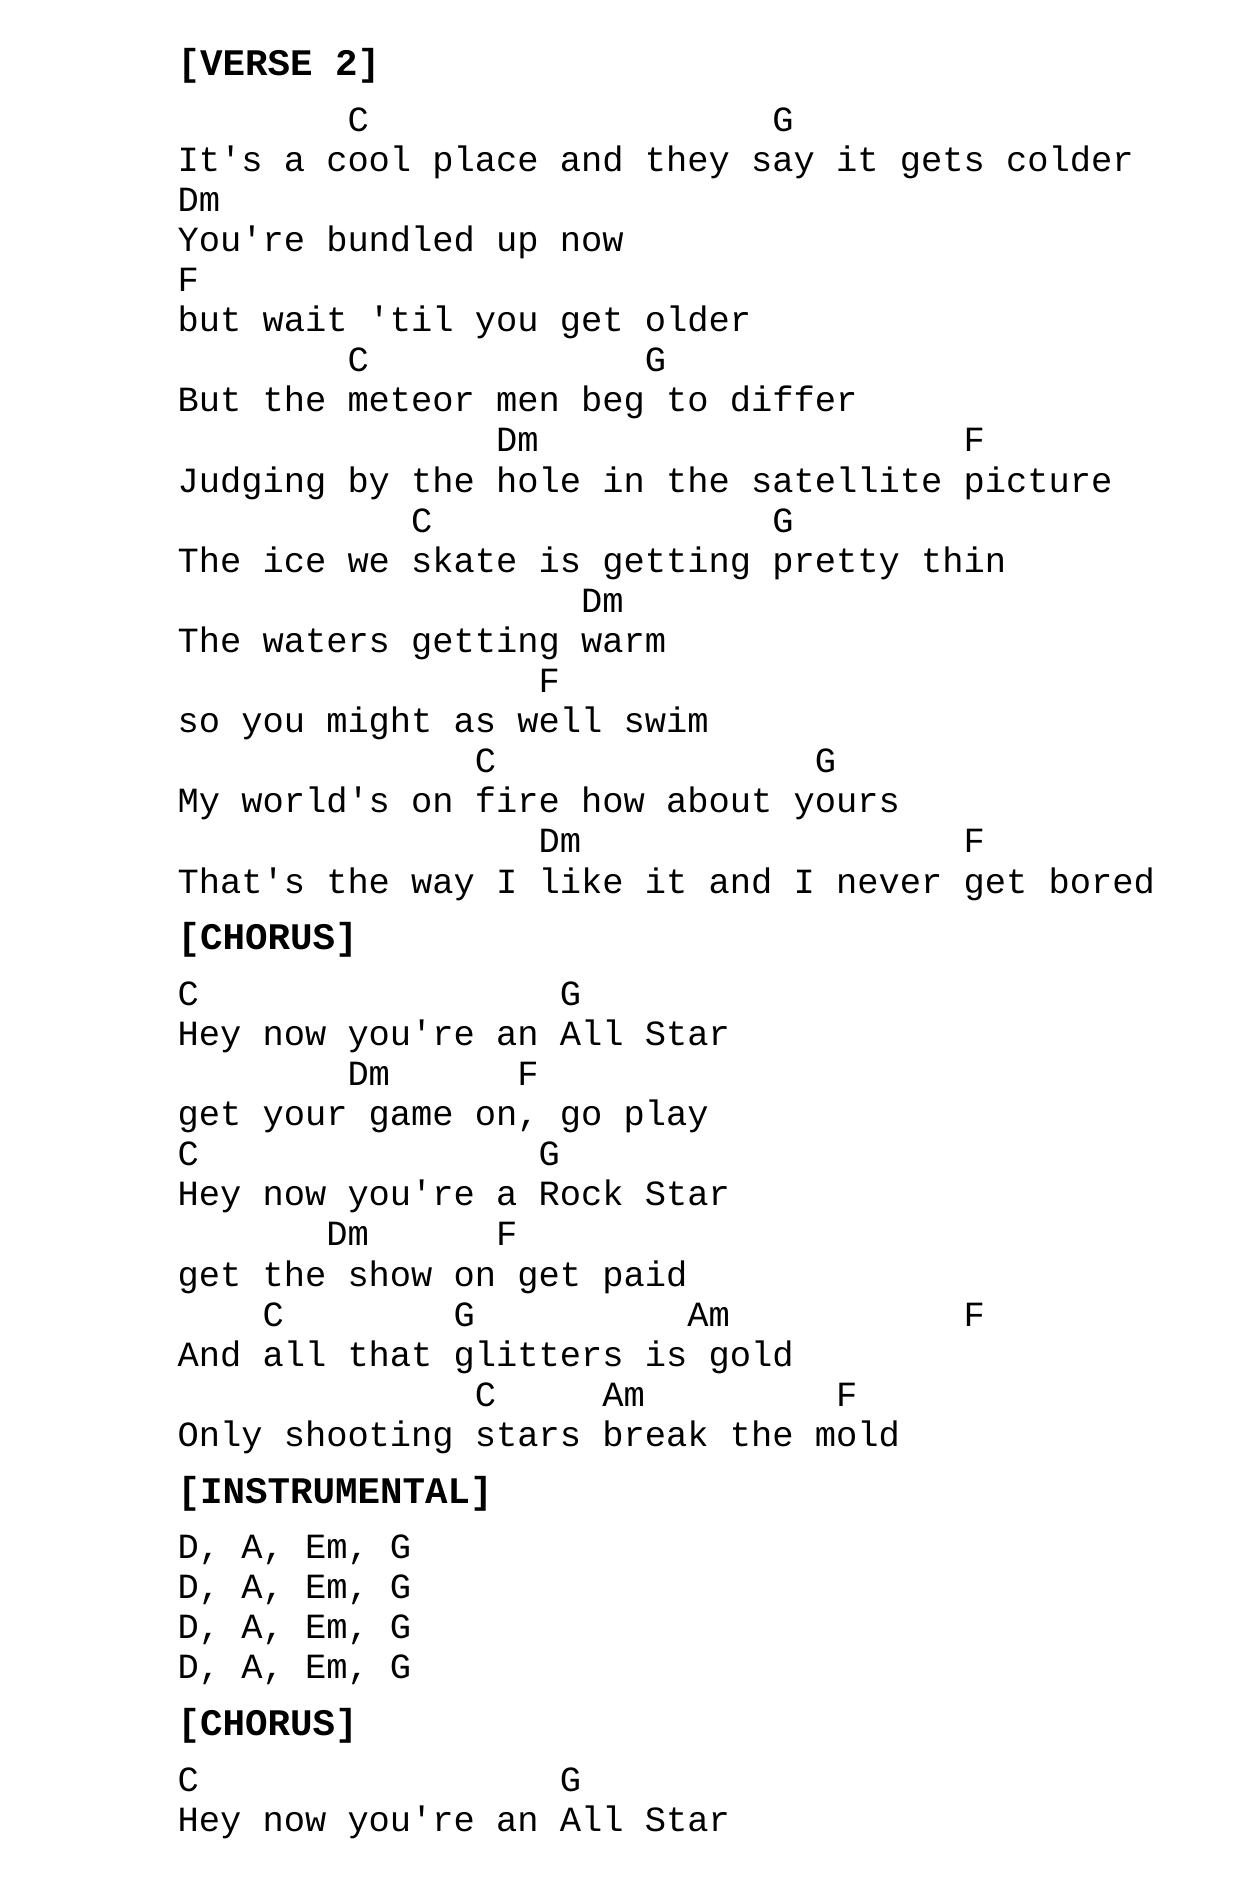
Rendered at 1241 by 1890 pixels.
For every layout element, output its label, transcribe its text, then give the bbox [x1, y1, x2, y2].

text The waters getting warm [177, 623, 1196, 663]
text D, A, Em, G [177, 1609, 1196, 1649]
text D, A, Em, G [177, 1649, 1196, 1689]
text get the show on get paid [177, 1256, 1196, 1297]
subtitle [INSTRUMENTAL] [177, 1472, 1196, 1514]
text C G [177, 743, 1196, 783]
text so you might as well swim [177, 703, 1196, 743]
text D, A, Em, G [177, 1569, 1196, 1609]
subtitle [CHORUS] [177, 918, 1196, 961]
text C G [177, 503, 1196, 543]
text C G [177, 1136, 1196, 1176]
text Hey now you're a Rock Star [177, 1176, 1196, 1216]
text Dm [177, 182, 1196, 222]
text Dm F [177, 1056, 1196, 1096]
text Dm F [177, 823, 1196, 863]
text That's the way I like it and I never get bored [177, 863, 1196, 904]
text But the meteor men beg to differ [177, 382, 1196, 422]
text Dm F [177, 1216, 1196, 1256]
text C G [177, 976, 1196, 1016]
text C G Am F [177, 1297, 1196, 1337]
text C G [177, 342, 1196, 382]
text You're bundled up now [177, 222, 1196, 262]
subtitle [CHORUS] [177, 1704, 1196, 1747]
subtitle [VERSE 2] [177, 44, 1196, 87]
text Dm F [177, 422, 1196, 462]
text My world's on fire how about yours [177, 783, 1196, 823]
text F [177, 663, 1196, 703]
text but wait 'til you get older [177, 302, 1196, 342]
text Hey now you're an All Star [177, 1016, 1196, 1056]
text Hey now you're an All Star [177, 1802, 1196, 1842]
text get your game on, go play [177, 1096, 1196, 1136]
text Judging by the hole in the satellite picture [177, 462, 1196, 503]
text It's a cool place and they say it gets colder [177, 142, 1196, 182]
text C Am F [177, 1377, 1196, 1417]
text D, A, Em, G [177, 1529, 1196, 1569]
text C G [177, 102, 1196, 142]
text The ice we skate is getting pretty thin [177, 543, 1196, 583]
text Only shooting stars break the mold [177, 1417, 1196, 1457]
text And all that glitters is gold [177, 1337, 1196, 1377]
text Dm [177, 583, 1196, 623]
text C G [177, 1762, 1196, 1802]
text F [177, 262, 1196, 302]
